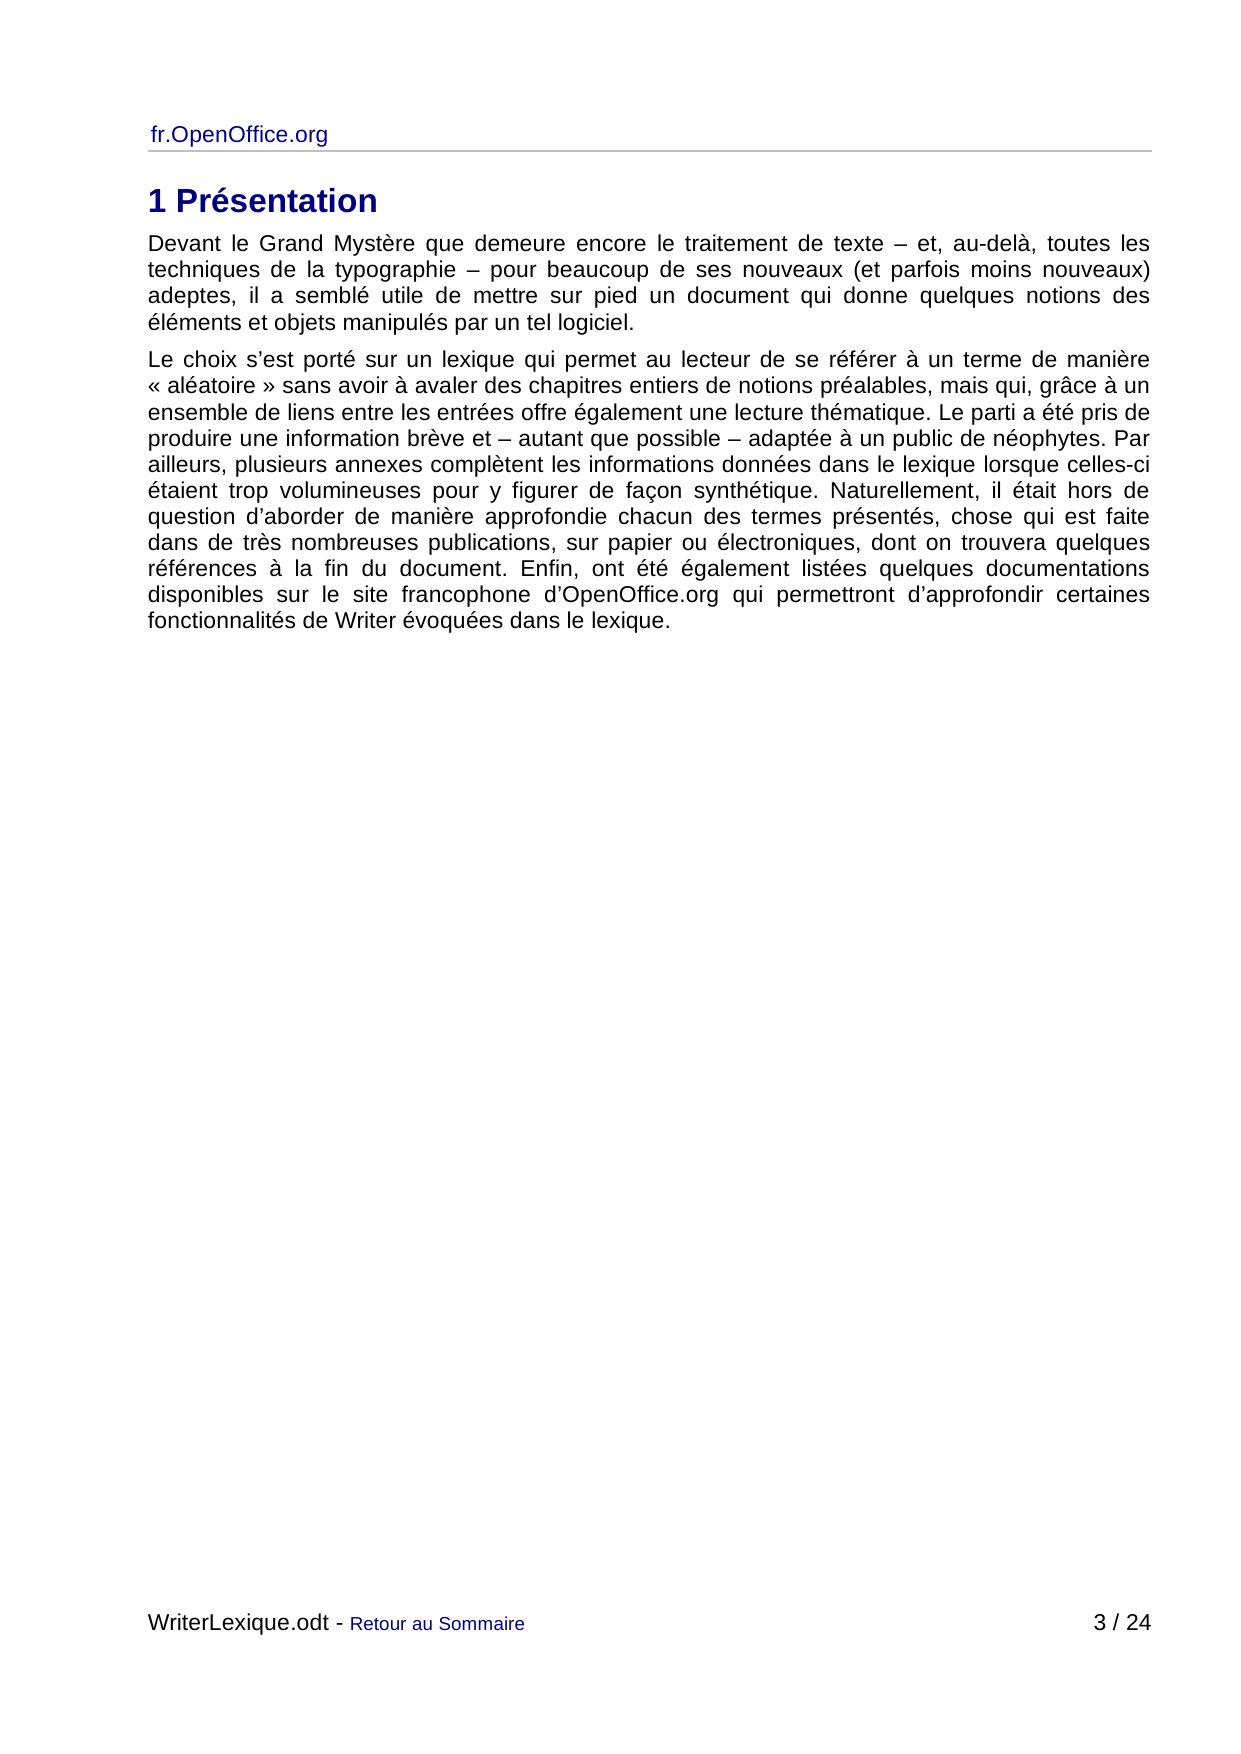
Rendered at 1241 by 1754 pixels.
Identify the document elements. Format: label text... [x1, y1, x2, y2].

text Devant le Grand Mystère que demeure encore le traitement de texte – et, au-delà, toutes les techniques de la typographie – pour beaucoup de ses nouveaux (et parfois moins nouveaux) adeptes, il a semblé utile de mettre sur pied un document qui donne quelques notions des éléments et objets manipulés par un tel logiciel. [148, 231, 1152, 335]
text Le choix s’est porté sur un lexique qui permet au lecteur de se référer à un terme de manière « aléatoire » sans avoir à avaler des chapitres entiers de notions préalables, mais qui, grâce à un ensemble de liens entre les entrées offre également une lecture thématique. Le parti a été pris de produire une information brève et – autant que possible – adaptée à un public de néophytes. Par ailleurs, plusieurs annexes complètent les informations données dans le lexique lorsque celles-ci étaient trop volumineuses pour y figurer de façon synthétique. Naturellement, il était hors de question d’aborder de manière approfondie chacun des termes présentés, chose qui est faite dans de très nombreuses publications, sur papier ou électroniques, dont on trouvera quelques références à la fin du document. Enfin, ont été également listées quelques documentations disponibles sur le site francophone d’OpenOffice.org qui permettront d’approfondir certaines fonctionnalités de Writer évoquées dans le lexique. [148, 347, 1152, 633]
subtitle Présentation [148, 182, 1152, 219]
